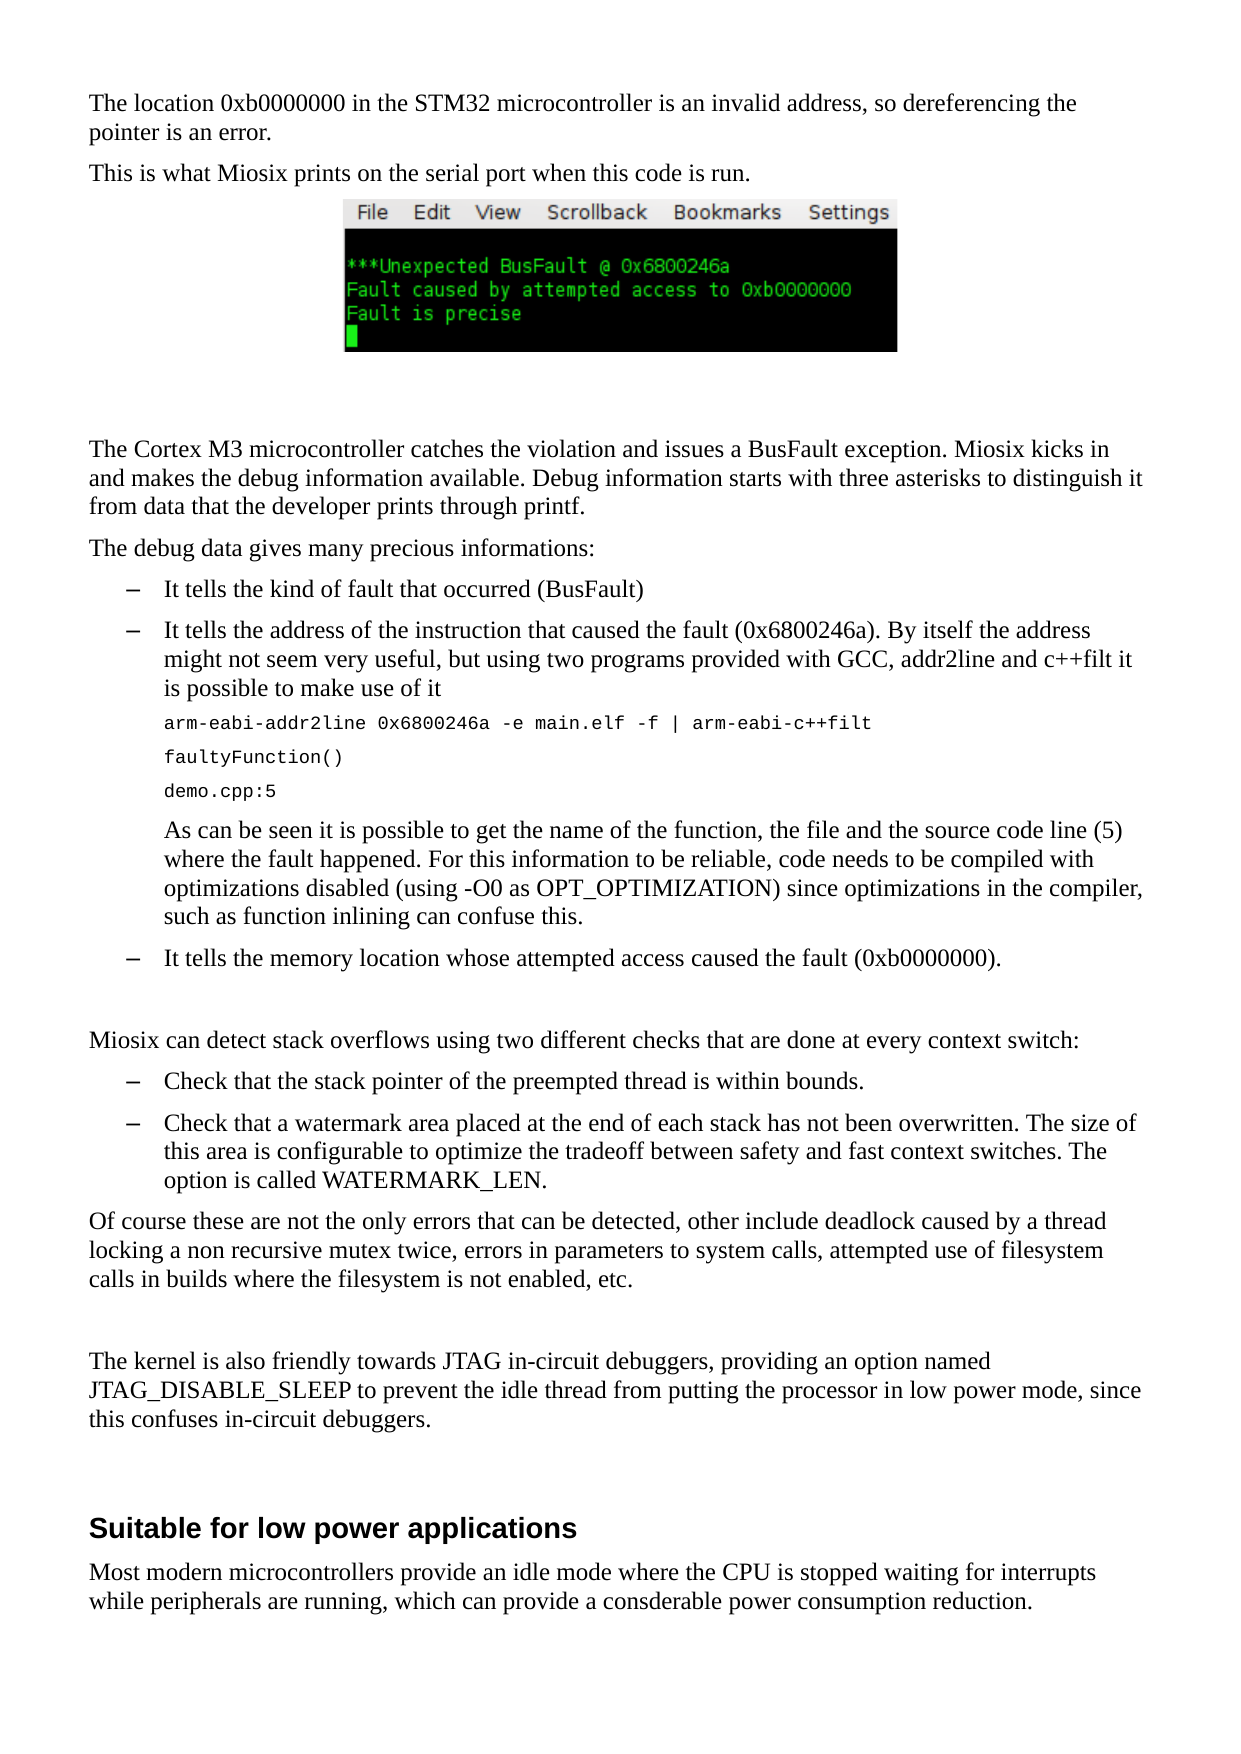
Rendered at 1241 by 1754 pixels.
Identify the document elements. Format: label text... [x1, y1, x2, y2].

list It tells the kind of fault that occurred (BusFault) [126, 574, 1152, 603]
text This is what Miosix prints on the serial port when this code is run. [88, 158, 1152, 187]
list It tells the memory location whose attempted access caused the fault (0xb0000000). [126, 943, 1152, 971]
text The location 0xb0000000 in the STM32 microcontroller is an invalid address, so dereferencing the pointer is an error. [88, 88, 1152, 146]
list As can be seen it is possible to get the name of the function, the file and the source code line (5) where the fault happened. For this information to be reliable, code needs to be compiled with optimizations disabled (using -O0 as OPT_OPTIMIZATION) since optimizations in the compiler, such as function inlining can confuse this. [126, 815, 1152, 930]
list Check that the stack pointer of the preempted thread is within bounds. [126, 1066, 1152, 1095]
text The kernel is also friendly towards JTAG in-circuit debuggers, providing an option named JTAG_DISABLE_SLEEP to prevent the idle thread from putting the processor in low power mode, since this confuses in-circuit debuggers. [88, 1346, 1152, 1433]
text Of course these are not the only errors that can be detected, other include deadlock caused by a thread locking a non recursive mutex twice, errors in parameters to system calls, attempted use of filesystem calls in builds where the filesystem is not enabled, etc. [88, 1206, 1152, 1293]
list Check that a watermark area placed at the end of each stack has not been overwritten. The size of this area is configurable to optimize the tradeoff between safety and fast context switches. The option is called WATERMARK_LEN. [126, 1108, 1152, 1194]
list arm-eabi-addr2line 0x6800246a -e main.elf -f | arm-eabi-c++filt [126, 714, 1152, 735]
list faultyFunction() [126, 748, 1152, 769]
text The Cortex M3 microcontroller catches the violation and issues a BusFault exception. Miosix kicks in and makes the debug information available. Debug information starts with three asterisks to distinguish it from data that the developer prints through printf. [88, 434, 1152, 520]
text Miosix can detect stack overflows using two different checks that are done at every context switch: [88, 1025, 1152, 1054]
text Most modern microcontrollers provide an idle mode where the CPU is stopped waiting for interrupts while peripherals are running, which can provide a consderable power consumption reduction. [88, 1557, 1152, 1615]
picture [342, 199, 898, 352]
list demo.cpp:5 [126, 781, 1152, 803]
subtitle Suitable for low power applications [88, 1511, 1152, 1545]
text The debug data gives many precious informations: [88, 533, 1152, 561]
list It tells the address of the instruction that caused the fault (0x6800246a). By itself the address might not seem very useful, but using two programs provided with GCC, addr2line and c++filt it is possible to make use of it [126, 615, 1152, 701]
